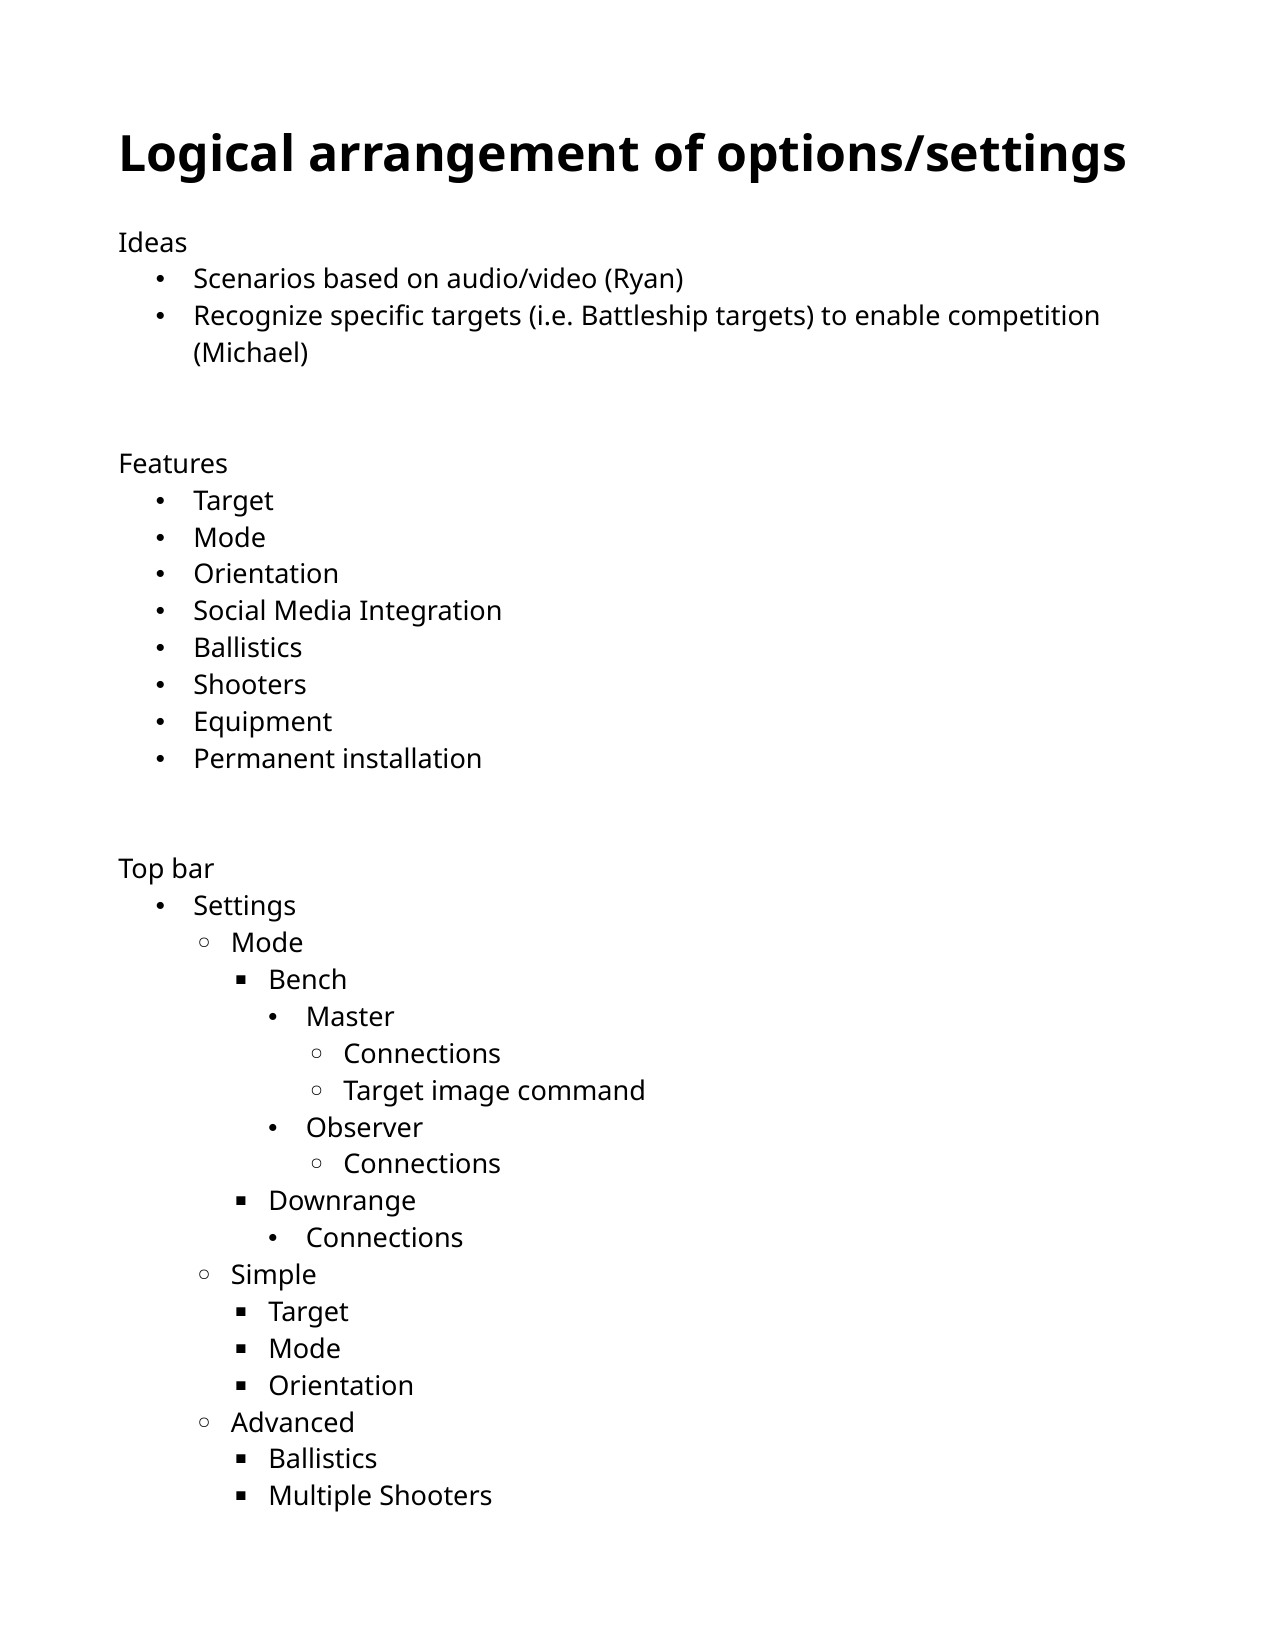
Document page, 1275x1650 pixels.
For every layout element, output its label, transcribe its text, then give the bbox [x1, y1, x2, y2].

list Advanced [193, 1403, 1157, 1440]
list Connections [268, 1219, 1157, 1256]
list Simple [193, 1256, 1157, 1292]
text Logical arrangement of options/settings [118, 118, 1157, 186]
list Orientation [231, 1366, 1157, 1403]
list Target [156, 481, 1157, 518]
list Mode [231, 1329, 1157, 1366]
list Permanent installation [156, 739, 1157, 776]
text Top bar [118, 850, 1157, 887]
text Ideas [118, 223, 1157, 260]
list Settings [156, 887, 1157, 924]
list Bench [231, 961, 1157, 997]
list Downrange [231, 1182, 1157, 1219]
list Master [268, 997, 1157, 1034]
list Target [231, 1292, 1157, 1329]
list Target image command [306, 1071, 1157, 1108]
list Multiple Shooters [231, 1477, 1157, 1514]
list Connections [306, 1145, 1157, 1182]
list Shooters [156, 666, 1157, 702]
list Ballistics [231, 1440, 1157, 1477]
list Observer [268, 1108, 1157, 1145]
list Ballistics [156, 629, 1157, 666]
list Equipment [156, 702, 1157, 739]
list Recognize specific targets (i.e. Battleship targets) to enable competition (Michael) [156, 297, 1157, 371]
list Scenarios based on audio/video (Ryan) [156, 260, 1157, 297]
text Features [118, 444, 1157, 481]
list Orientation [156, 555, 1157, 592]
list Connections [306, 1034, 1157, 1071]
list Social Media Integration [156, 592, 1157, 629]
list Mode [156, 518, 1157, 555]
list Mode [193, 924, 1157, 961]
